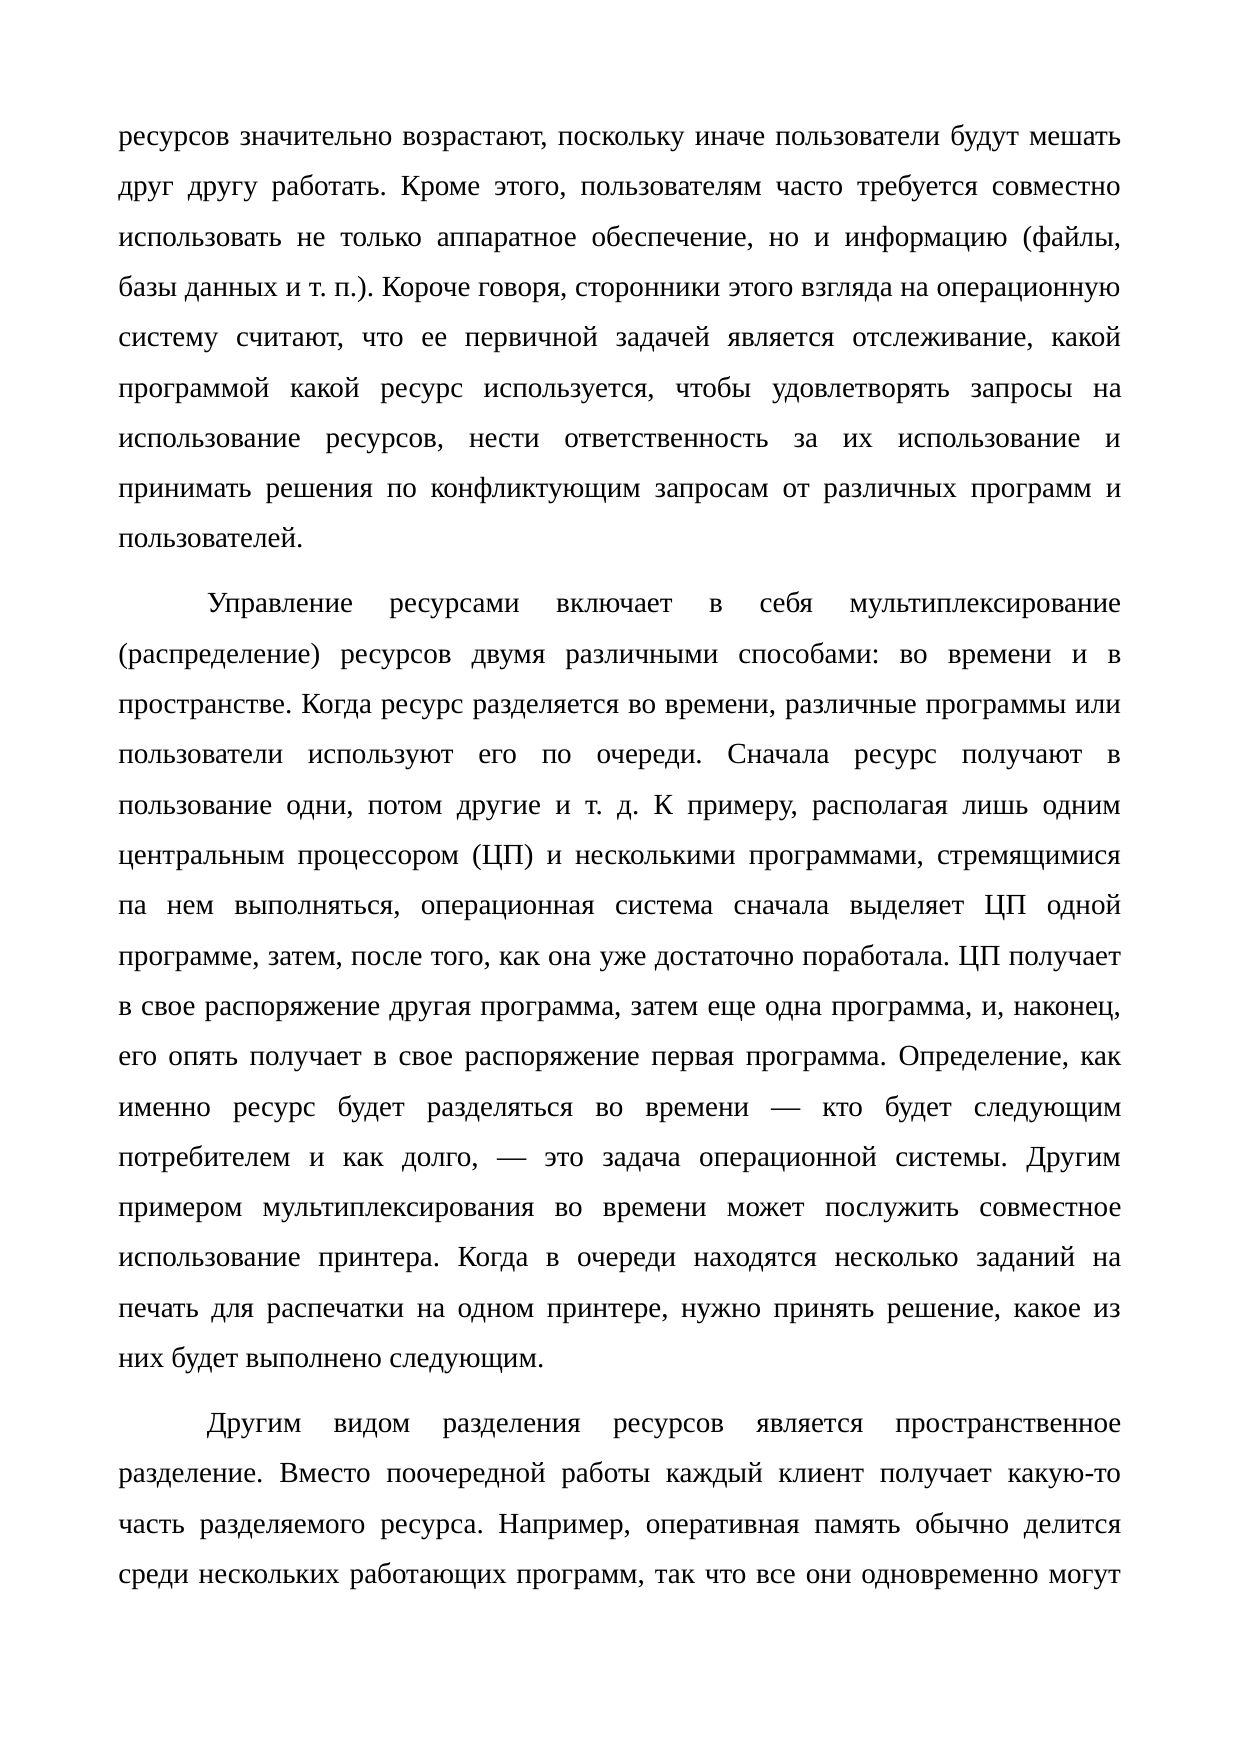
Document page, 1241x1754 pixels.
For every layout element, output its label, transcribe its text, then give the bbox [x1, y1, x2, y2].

text Управление ресурсами включает в себя мультиплексирование (распределение) ресурсов двумя различными способами: во времени и в пространстве. Когда ресурс разделяется во времени, различные программы или пользователи используют его по очереди. Сначала ресурс получают в пользование одни, потом другие и т. д. К примеру, располагая лишь одним центральным процессором (ЦП) и несколькими программами, стремящимися па нем выполняться, операционная система сначала выделяет ЦП одной программе, затем, после того, как она уже достаточно поработала. ЦП получает в свое распоряжение другая программа, затем еще одна программа, и, наконец, его опять получает в свое распоряжение первая программа. Определение, как именно ресурс будет разделяться во времени — кто будет следующим потребителем и как долго, — это задача операционной системы. Другим примером мультиплексирования во времени может послужить совместное использование принтера. Когда в очереди находятся несколько заданий на печать для распечатки на одном принтере, нужно принять решение, какое из них будет выполнено следующим. [118, 586, 1122, 1374]
text Другим видом разделения ресурсов является пространственное разделение. Вместо поочередной работы каждый клиент получает какую-то часть разделяемого ресурса. Например, оперативная память обычно делится среди нескольких работающих программ, так что все они одновременно могут [118, 1405, 1122, 1589]
text ресурсов значительно возрастают, поскольку иначе пользователи будут мешать друг другу работать. Кроме этого, пользователям часто требуется совместно использовать не только аппаратное обеспечение, но и информацию (файлы, базы данных и т. п.). Короче говоря, сторонники этого взгляда на операционную систему считают, что ее первичной задачей является отслеживание, какой программой какой ресурс используется, чтобы удовлетворять запросы на использование ресурсов, нести ответственность за их использование и принимать решения по конфликтующим запросам от различных программ и пользователей. [118, 118, 1122, 554]
